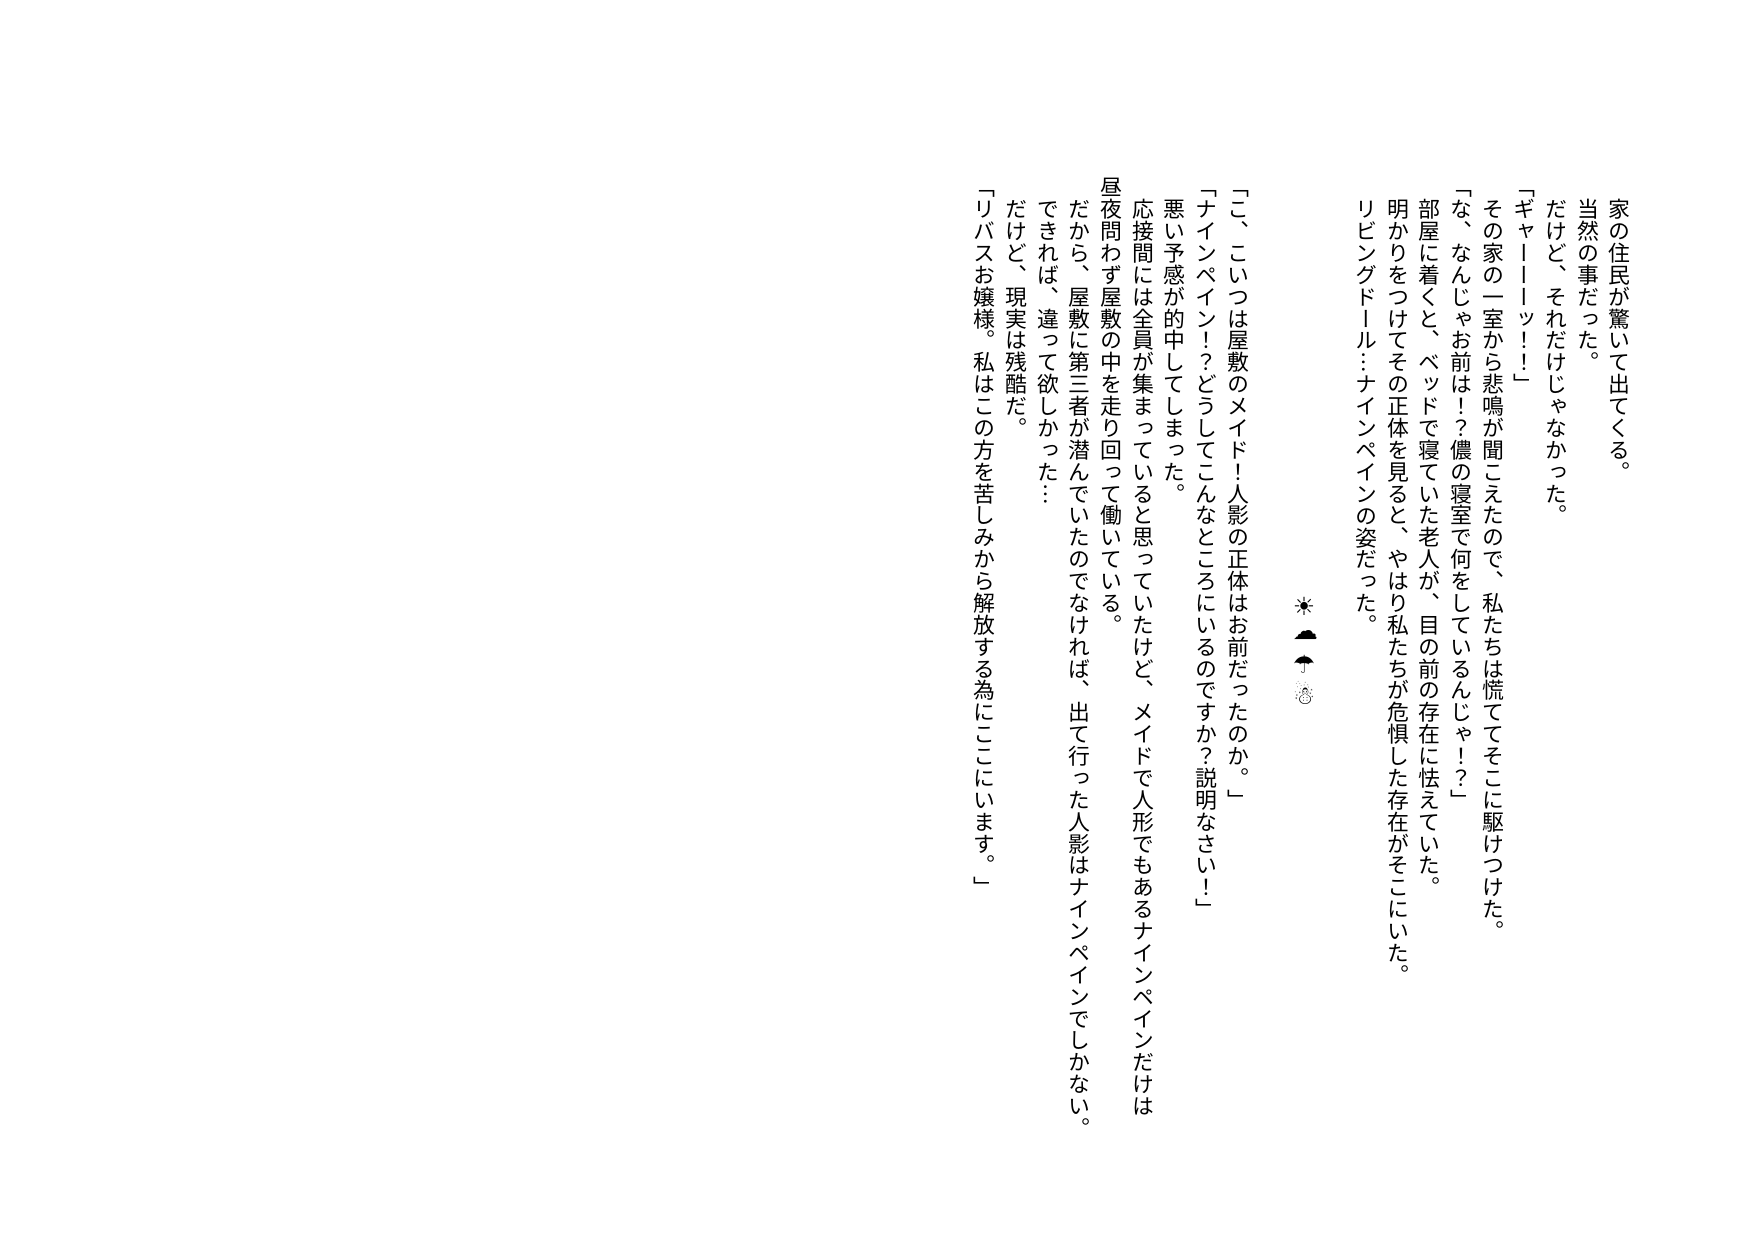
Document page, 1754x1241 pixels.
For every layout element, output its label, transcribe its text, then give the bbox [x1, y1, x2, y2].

text 当然の事だった。 [1572, 176, 1604, 1122]
text 「な、なんじゃお前は！？儂の寝室で何をしているんじゃ！？」 [1446, 176, 1477, 1122]
text だけど、それだけじゃなかった。 [1541, 176, 1572, 1122]
text 悪い予感が的中してしまった。 [1159, 176, 1191, 1122]
text その家の一室から悲鳴が聞こえたので、私たちは慌ててそこに駆けつけた。 [1477, 176, 1509, 1122]
text ☀☁☂☃ [1288, 176, 1322, 1122]
text 「ギャーーーッ！！」 [1509, 176, 1541, 1122]
text だから、屋敷に第三者が潜んでいたのでなければ、出て行った人影はナインペインでしかない。 [1064, 176, 1096, 1122]
text だけど、現実は残酷だ。 [1001, 176, 1032, 1122]
text リビングドール…ナインペインの姿だった。 [1351, 176, 1382, 1122]
text 応接間には全員が集まっていると思っていたけど、メイドで人形でもあるナインペインだけは昼夜問わず屋敷の中を走り回って働いている。 [1096, 176, 1159, 1122]
text 「リバスお嬢様。私はこの方を苦しみから解放する為にここにいます。」 [969, 176, 1001, 1122]
text できれば、違って欲しかった… [1032, 176, 1064, 1122]
text 部屋に着くと、ベッドで寝ていた老人が、目の前の存在に怯えていた。 [1414, 176, 1446, 1122]
text 「ナインペイン！？どうしてこんなところにいるのですか？説明なさい！」 [1191, 176, 1222, 1122]
text 家の住民が驚いて出てくる。 [1604, 176, 1636, 1122]
text 明かりをつけてその正体を見ると、やはり私たちが危惧した存在がそこにいた。 [1382, 176, 1414, 1122]
text 「こ、こいつは屋敷のメイド！人影の正体はお前だったのか。」 [1222, 176, 1254, 1122]
